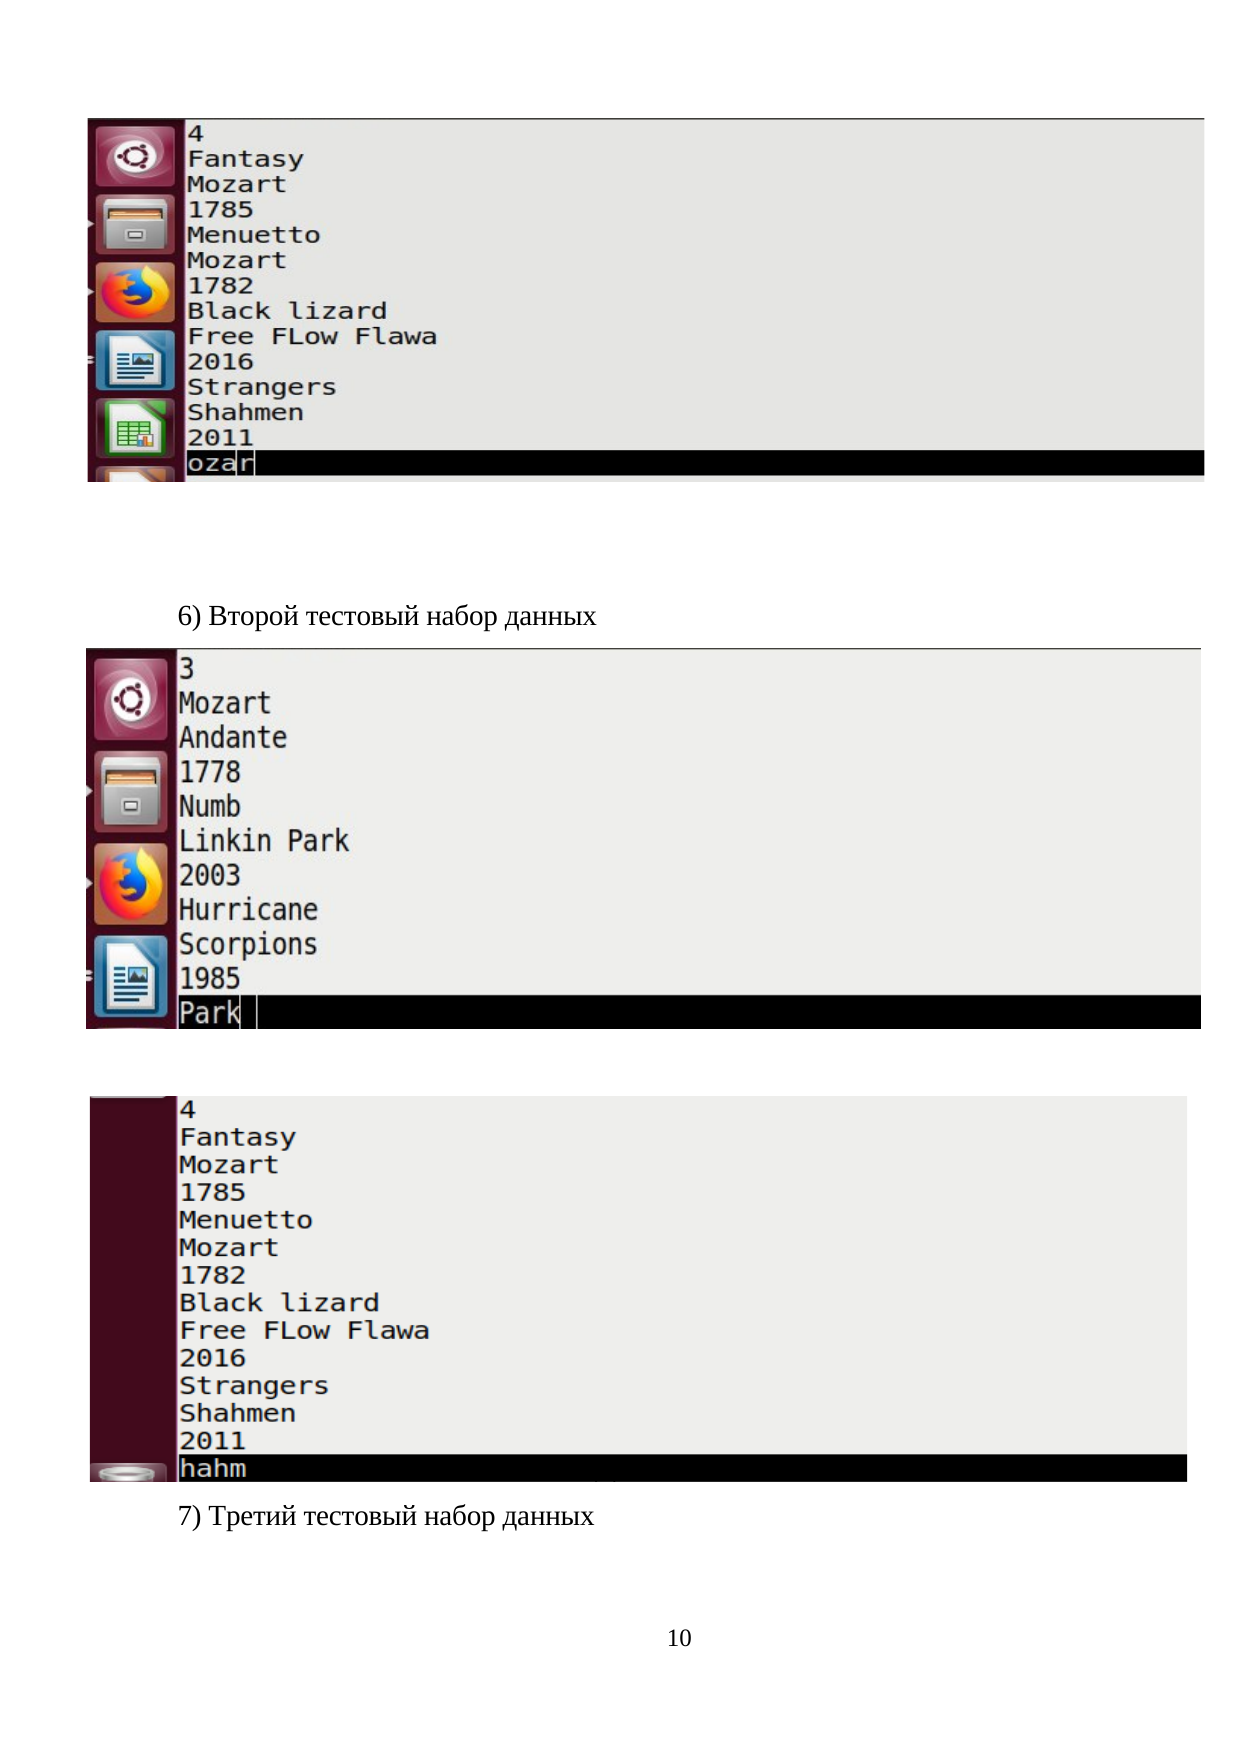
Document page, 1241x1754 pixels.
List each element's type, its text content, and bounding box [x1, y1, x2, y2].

picture [89, 1417, 101, 1482]
text 7) Третий тестовый набор данных [177, 1096, 1181, 1532]
text 6) Второй тестовый набор данных [177, 598, 1181, 632]
